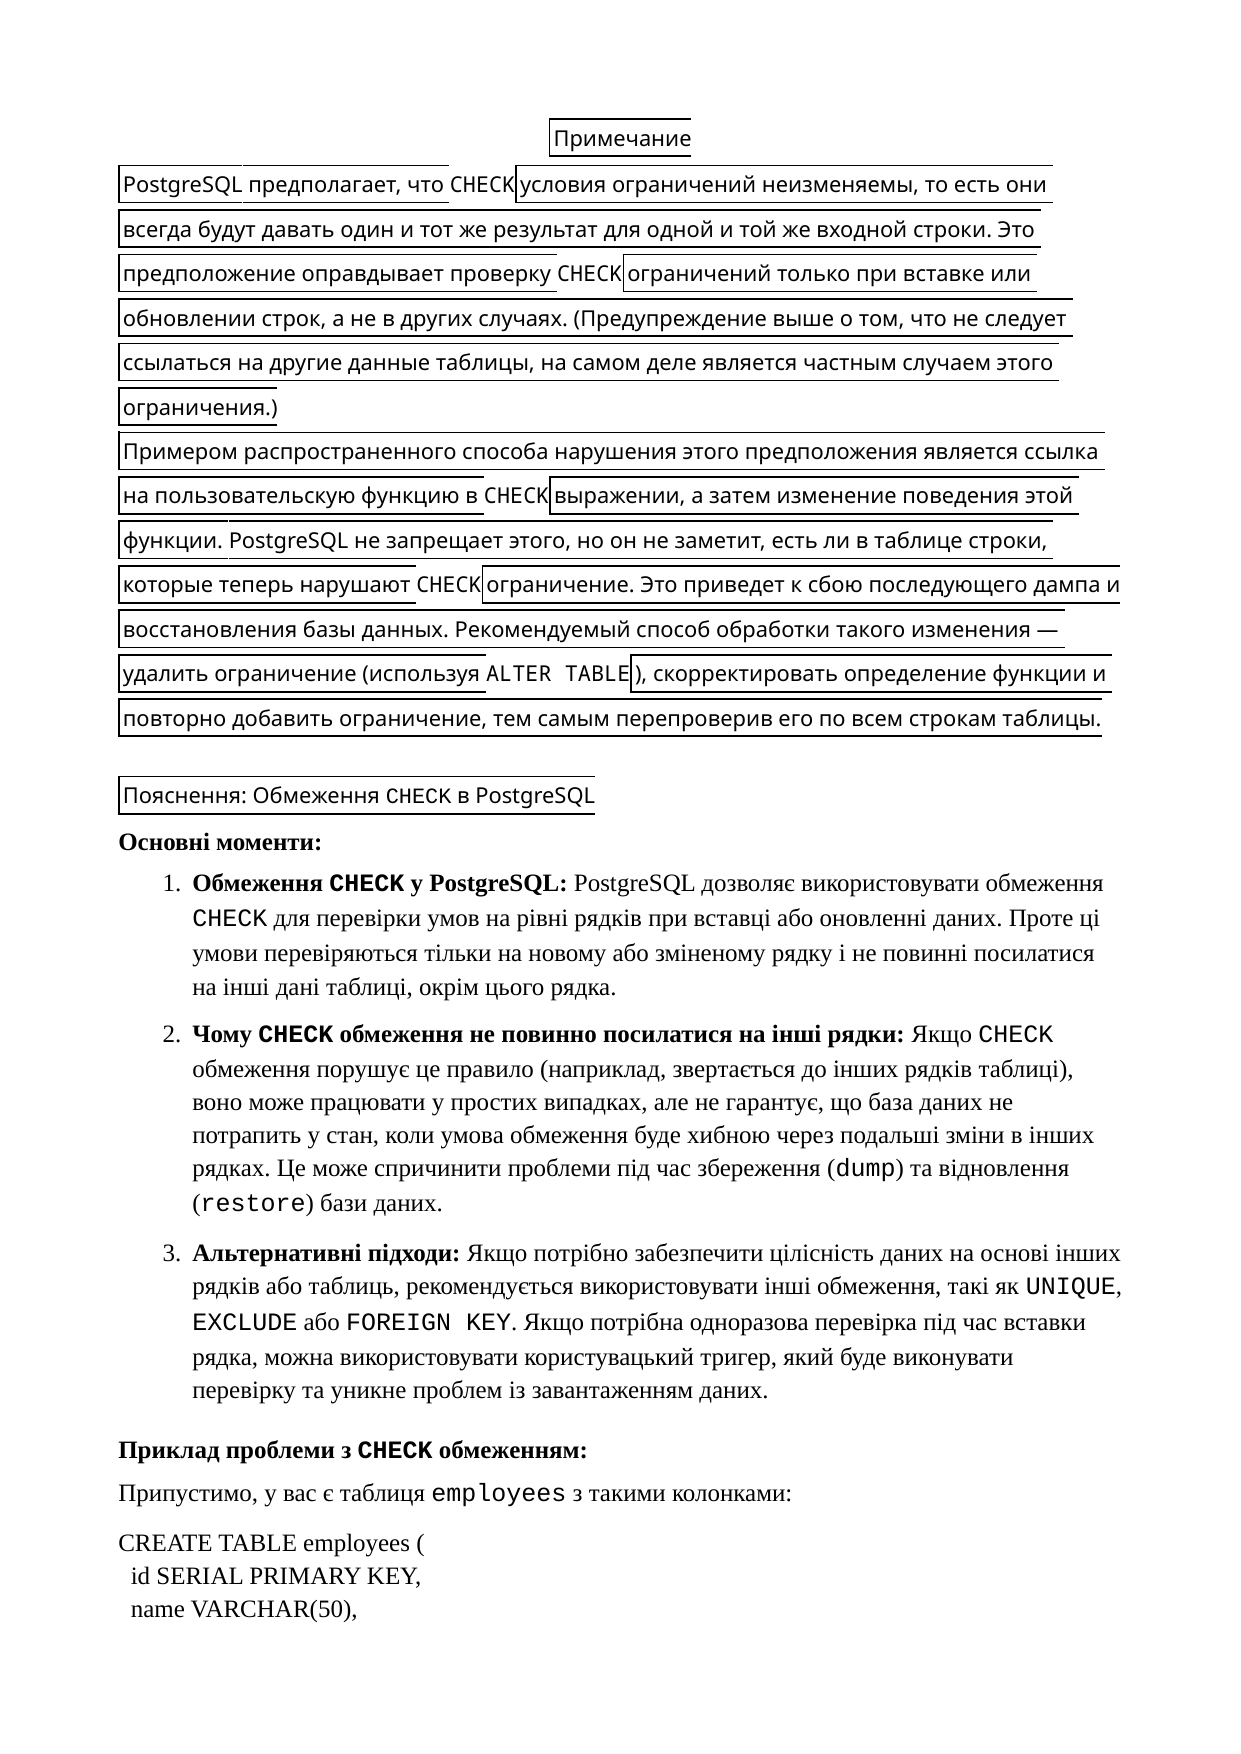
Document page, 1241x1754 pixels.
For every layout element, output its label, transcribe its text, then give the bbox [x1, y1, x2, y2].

text Припустимо, у вас є таблиця employees з такими колонками: [118, 1478, 1122, 1509]
subtitle Основні моменти: [118, 827, 1122, 856]
subtitle Пояснення: Обмеження CHECK в PostgreSQL [120, 776, 1122, 814]
list Чому CHECK обмеження не повинно посилатися на інші рядки: Якщо CHECK обмеження порушує це правило (наприклад, звертається до інших рядків таблиці), воно може працювати у простих випадках, але не гарантує, що база даних не потрапить у стан, коли умова обмеження буде хибною через подальші зміни в інших рядках. Це може спричинити проблеми під час збереження (dump) та відновлення (restore) бази даних. [162, 1019, 1122, 1219]
text name VARCHAR(50), [118, 1594, 1122, 1623]
text Примером распространенного способа нарушения этого предположения является ссылка на пользовательскую функцию в CHECKвыражении, а затем изменение поведения этой функции. PostgreSQL не запрещает этого, но он не заметит, есть ли в таблице строки, которые теперь нарушают CHECKограничение. Это приведет к сбою последующего дампа и восстановления базы данных. Рекомендуемый способ обработки такого изменения — удалить ограничение (используя ALTER TABLE), скорректировать определение функции и повторно добавить ограничение, тем самым перепроверив его по всем строкам таблицы. [118, 431, 1122, 737]
list Альтернативні підходи: Якщо потрібно забезпечити цілісність даних на основі інших рядків або таблиць, рекомендується використовувати інші обмеження, такі як UNIQUE, EXCLUDE або FOREIGN KEY. Якщо потрібна одноразова перевірка під час вставки рядка, можна використовувати користувацький тригер, який буде виконувати перевірку та уникне проблем із завантаженням даних. [162, 1238, 1122, 1403]
list Обмеження CHECK у PostgreSQL: PostgreSQL дозволяє використовувати обмеження CHECK для перевірки умов на рівні рядків при вставці або оновленні даних. Проте ці умови перевіряються тільки на новому або зміненому рядку і не повинні посилатися на інші дані таблиці, окрім цього рядка. [162, 868, 1122, 1000]
subtitle Приклад проблеми з CHECK обмеженням: [118, 1435, 1122, 1466]
subtitle [118, 118, 549, 157]
text PostgreSQL предполагает, что CHECKусловия ограничений неизменяемы, то есть они всегда будут давать один и тот же результат для одной и той же входной строки. Это предположение оправдывает проверку CHECKограничений только при вставке или обновлении строк, а не в других случаях. (Предупреждение выше о том, что не следует ссылаться на другие данные таблицы, на самом деле является частным случаем этого ограничения.) [118, 164, 1122, 426]
text id SERIAL PRIMARY KEY, [118, 1561, 1122, 1590]
text CREATE TABLE employees ( [118, 1528, 1122, 1557]
subtitle Примечание [550, 118, 1122, 157]
